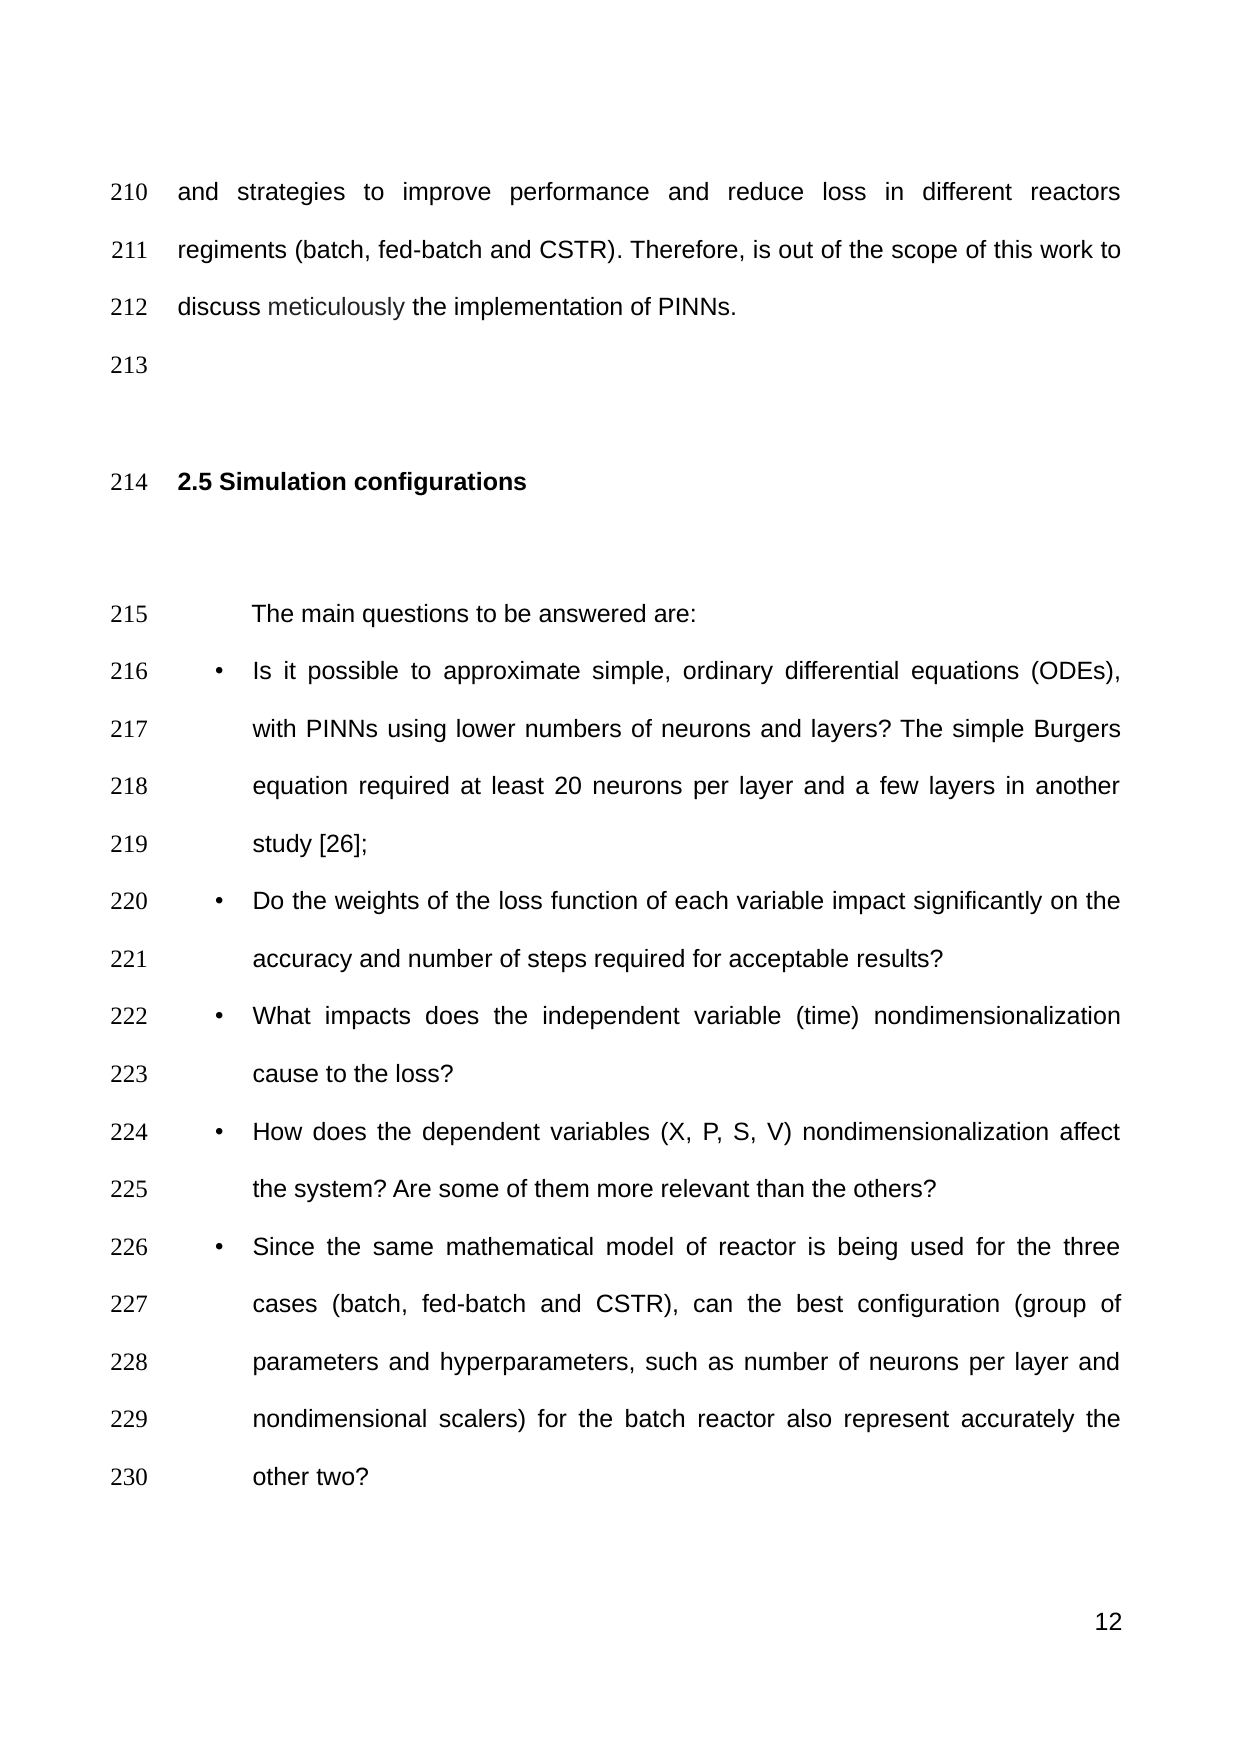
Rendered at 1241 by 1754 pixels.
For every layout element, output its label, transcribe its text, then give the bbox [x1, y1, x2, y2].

list Since the same mathematical model of reactor is being used for the three cases (batch, fed-batch and CSTR), can the best configuration (group of parameters and hyperparameters, such as number of neurons per layer and nondimensional scalers) for the batch reactor also represent accurately the other two? [215, 1232, 1122, 1490]
subtitle Simulation configurations [177, 467, 1122, 496]
list Is it possible to approximate simple, ordinary differential equations (ODEs), with PINNs using lower numbers of neurons and layers? The simple Burgers equation required at least 20 neurons per layer and a few layers in another study [26]; [215, 656, 1122, 857]
list How does the dependent variables (X, P, S, V) nondimensionalization affect the system? Are some of them more relevant than the others? [215, 1116, 1122, 1203]
text and strategies to improve performance and reduce loss in different reactors regiments (batch, fed-batch and CSTR). Therefore, is out of the scope of this work to discuss meticulously the implementation of PINNs. [177, 177, 1122, 321]
list What impacts does the independent variable (time) nondimensionalization cause to the loss? [215, 1001, 1122, 1088]
text The main questions to be answered are: [177, 599, 1122, 627]
list Do the weights of the loss function of each variable impact significantly on the accuracy and number of steps required for acceptable results? [215, 886, 1122, 973]
